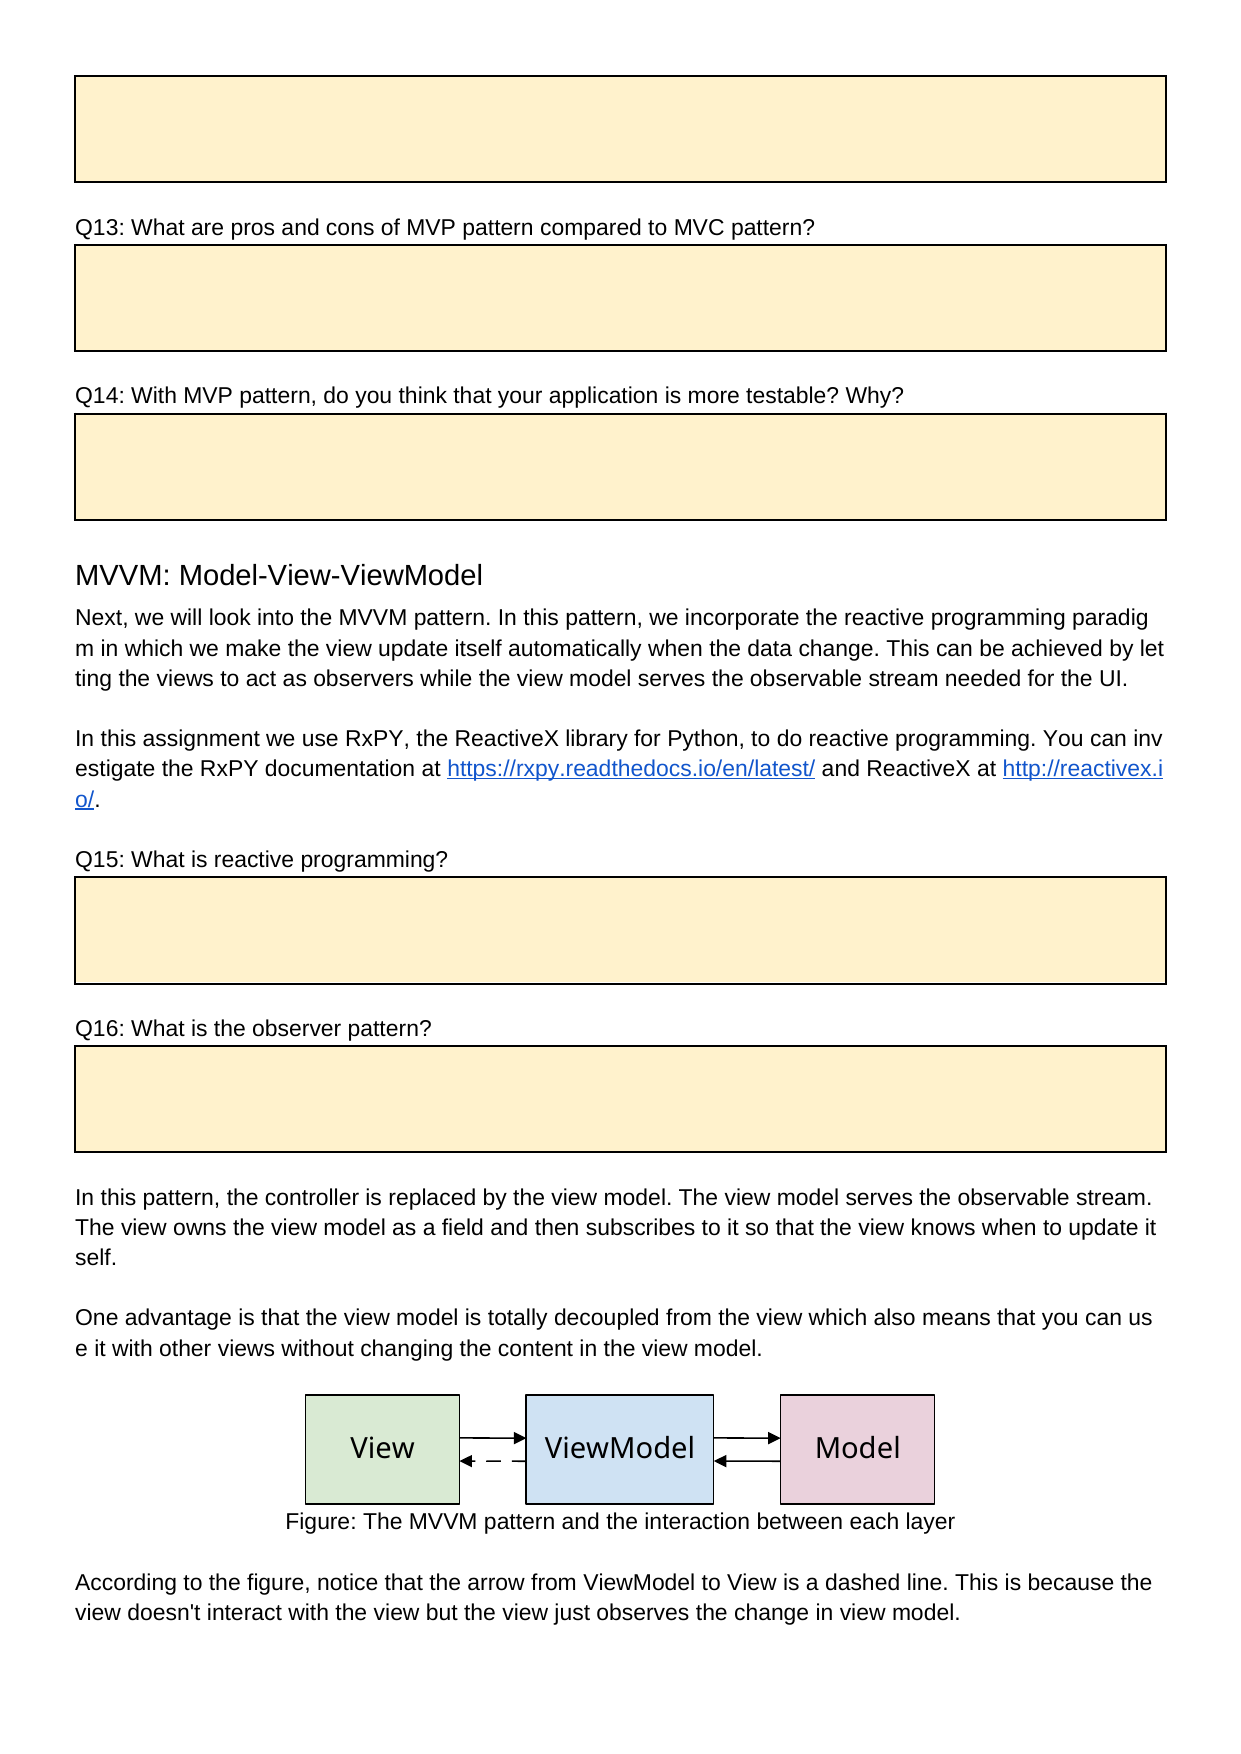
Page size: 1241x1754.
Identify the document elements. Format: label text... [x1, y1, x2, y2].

text Figure: The MVVM pattern and the interaction between each layer [75, 1508, 1165, 1534]
text In this assignment we use RxPY, the ReactiveX library for Python, to do reactive programming. You can investigate the RxPY documentation at https://rxpy.readthedocs.io/en/latest/ and ReactiveX at http://reactivex.io/. [75, 725, 1165, 812]
text Q15: What is reactive programming? [75, 846, 1165, 872]
table_header [76, 246, 1165, 350]
text Q14: With MVP pattern, do you think that your application is more testable? Why? [75, 382, 1165, 409]
table_header [76, 1047, 1165, 1151]
table_header [76, 415, 1165, 519]
text Q16: What is the observer pattern? [75, 1015, 1165, 1041]
subtitle MVVM: Model-View-ViewModel [75, 558, 1165, 592]
text In this pattern, the controller is replaced by the view model. The view model serves the observable stream. The view owns the view model as a field and then subscribes to it so that the view knows when to update itself. [75, 1183, 1165, 1270]
text Next, we will look into the MVVM pattern. In this pattern, we incorporate the reactive programming paradigm in which we make the view update itself automatically when the data change. This can be achieved by letting the views to act as observers while the view model serves the observable stream needed for the UI. [75, 604, 1165, 691]
table_header [76, 878, 1165, 982]
text Q13: What are pros and cons of MVP pattern compared to MVC pattern? [75, 213, 1165, 240]
text According to the figure, notice that the arrow from ViewModel to View is a dashed line. This is because the view doesn't interact with the view but the view just observes the change in view model. [75, 1568, 1165, 1625]
table_header [76, 77, 1165, 181]
text One advantage is that the view model is totally decoupled from the view which also means that you can use it with other views without changing the content in the view model. [75, 1304, 1165, 1361]
